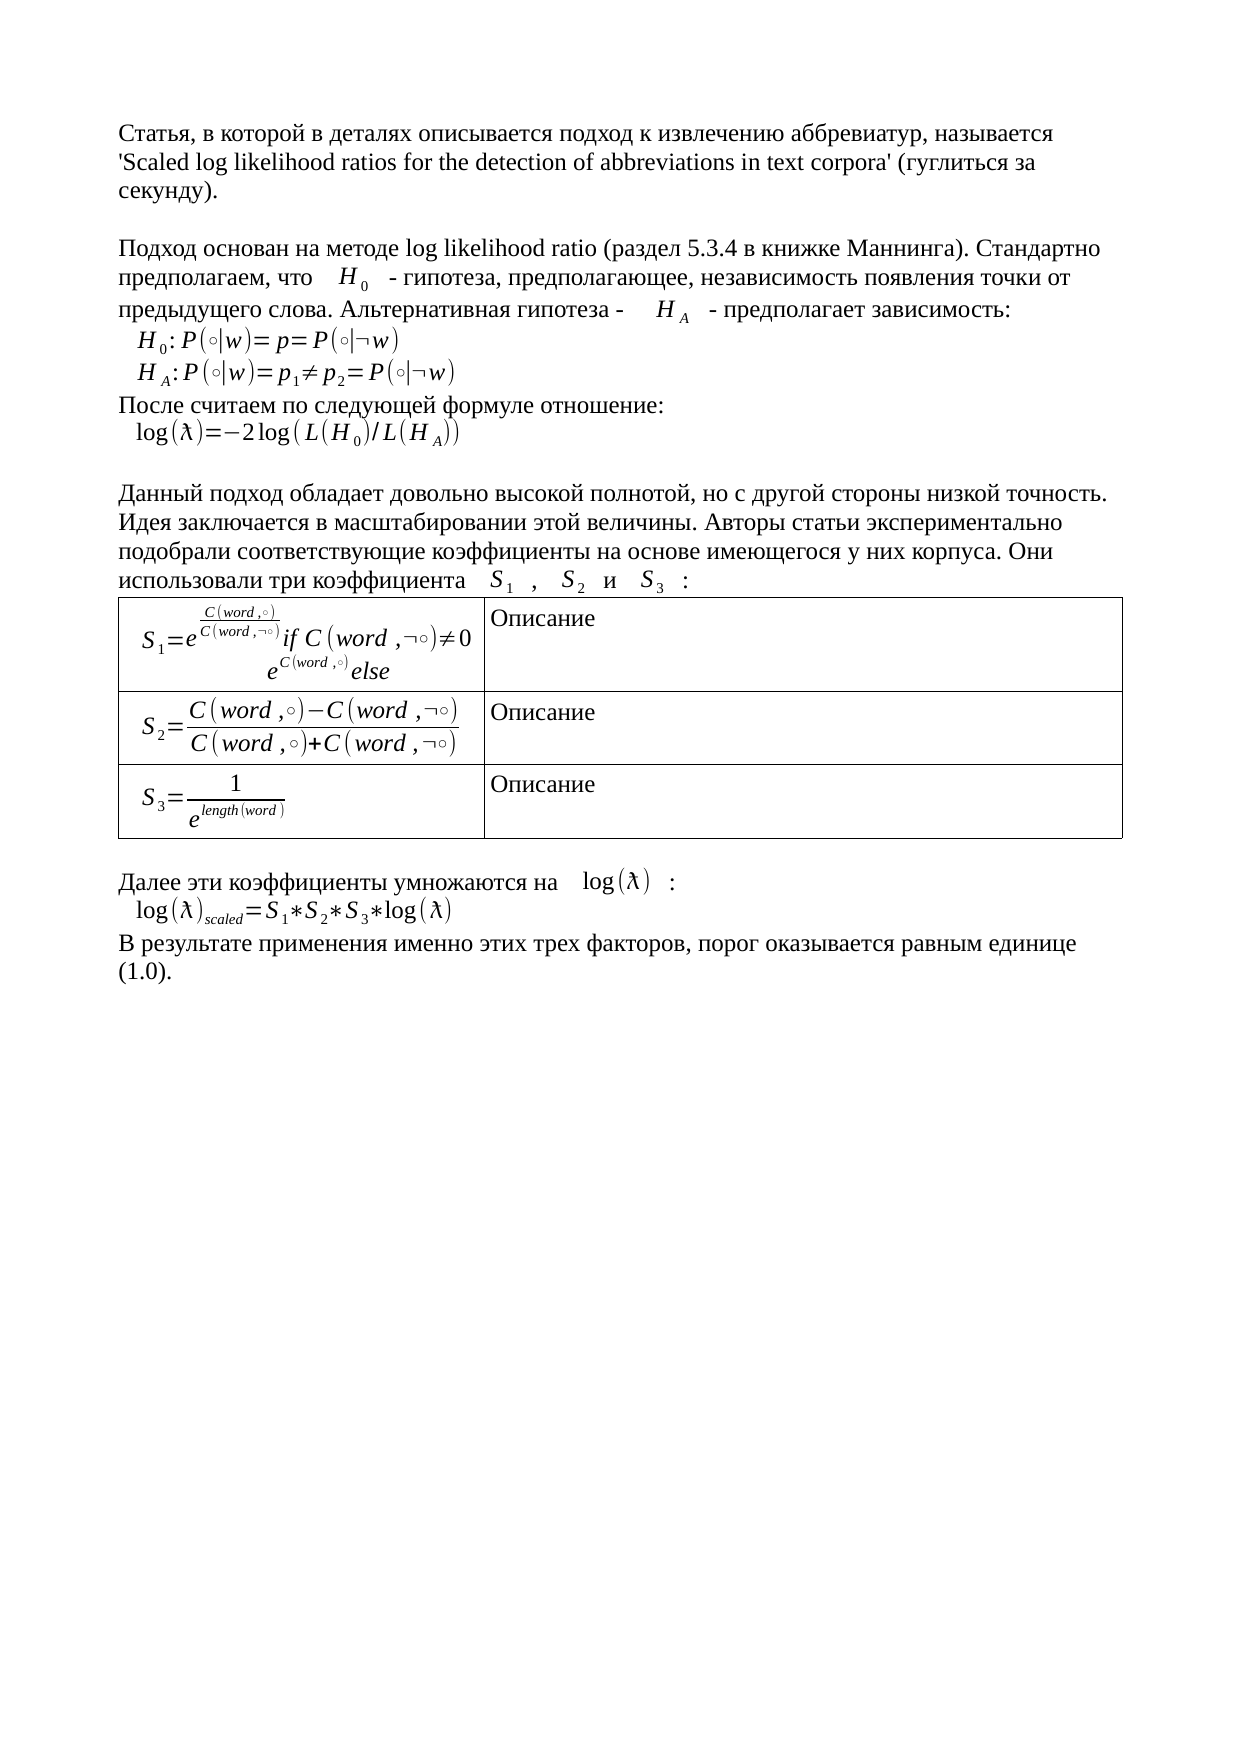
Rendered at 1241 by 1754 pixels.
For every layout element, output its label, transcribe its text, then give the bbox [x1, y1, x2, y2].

text Данный подход обладает довольно высокой полнотой, но с другой стороны низкой точность. Идея заключается в масштабировании этой величины. Авторы статьи экспериментально подобрали соответствующие коэффициенты на основе имеющегося у них корпуса. Они использовали три коэффициента , и : [118, 478, 1122, 597]
text После считаем по следующей формуле отношение: [118, 390, 1122, 418]
table_cell [119, 765, 484, 838]
table_header Описание [485, 598, 1122, 691]
table_header [119, 598, 484, 691]
text Подход основан на методе log likelihood ratio (раздел 5.3.4 в книжке Маннинга). Стандартно предполагаем, что - гипотеза, предполагающее, независимость появления точки от предыдущего слова. Альтернативная гипотеза - - предполагает зависимость: [118, 233, 1122, 327]
text В результате применения именно этих трех факторов, порог оказывается равным единице (1.0). [118, 928, 1122, 985]
text Далее эти коэффициенты умножаются на : [118, 867, 1122, 896]
table_cell [119, 692, 484, 764]
table_cell Описание [485, 765, 1122, 838]
table_cell Описание [485, 692, 1122, 764]
text Статья, в которой в деталях описывается подход к извлечению аббревиатур, называется 'Scaled log likelihood ratios for the detection of abbreviations in text corpora' (гуглиться за секунду). [118, 118, 1122, 204]
